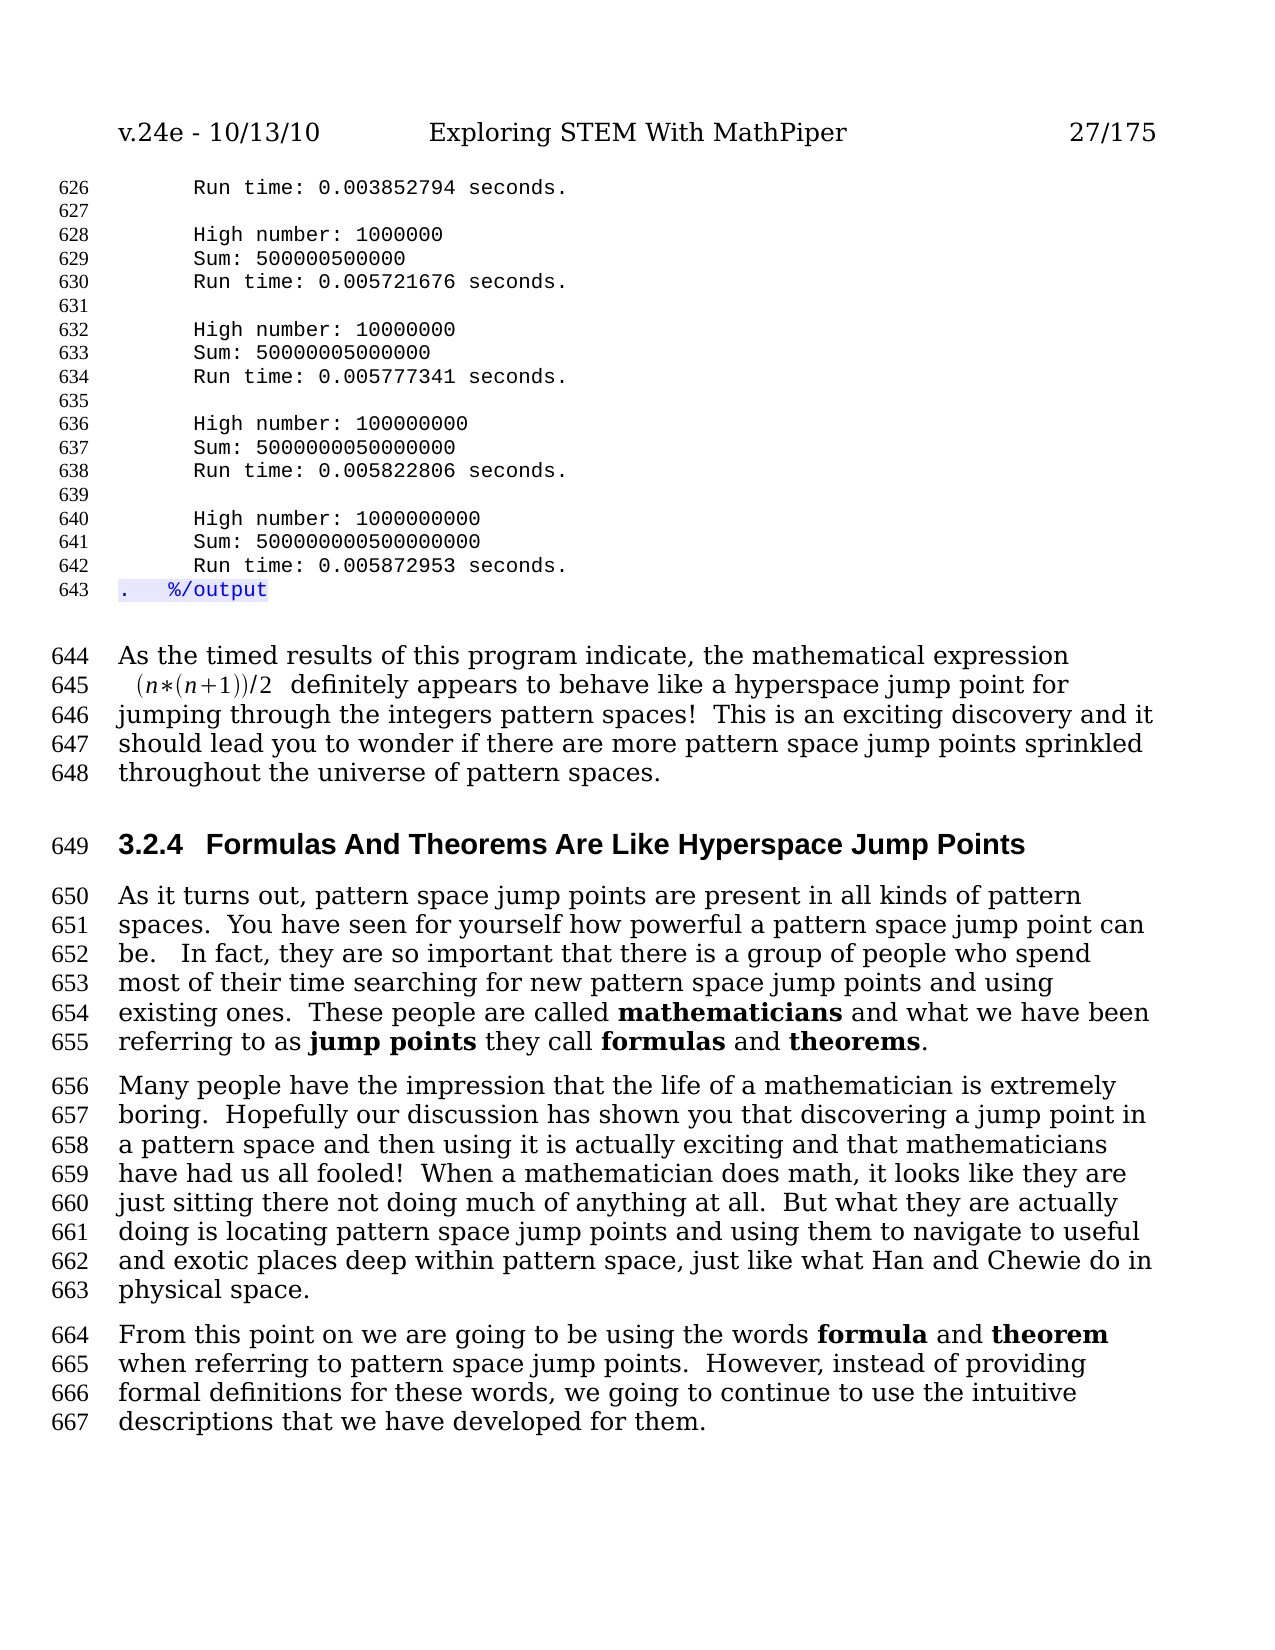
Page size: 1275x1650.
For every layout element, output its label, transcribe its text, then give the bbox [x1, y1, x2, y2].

text Sum: 5000000050000000 [118, 437, 1157, 461]
text . %/output [118, 579, 1157, 602]
text High number: 1000000 [118, 224, 1157, 248]
text High number: 100000000 [118, 413, 1157, 437]
text Run time: 0.005777341 seconds. [118, 366, 1157, 389]
text Sum: 500000000500000000 [118, 531, 1157, 555]
text As the timed results of this program indicate, the mathematical expressiondefinitely appears to behave like a hyperspace jump point for jumping through the integers pattern spaces! This is an exciting discovery and it should lead you to wonder if there are more pattern space jump points sprinkled throughout the universe of pattern spaces. [118, 641, 1157, 788]
text Run time: 0.005721676 seconds. [118, 271, 1157, 295]
text As it turns out, pattern space jump points are present in all kinds of pattern spaces. You have seen for yourself how powerful a pattern space jump point can be. In fact, they are so important that there is a group of people who spend most of their time searching for new pattern space jump points and using existing ones. These people are called mathematicians and what we have been referring to as jump points they call formulas and theorems. [118, 881, 1157, 1057]
text High number: 1000000000 [118, 508, 1157, 531]
text From this point on we are going to be using the words formula and theorem when referring to pattern space jump points. However, instead of providing formal definitions for these words, we going to continue to use the intuitive descriptions that we have developed for them. [118, 1320, 1157, 1437]
text Run time: 0.005822806 seconds. [118, 461, 1157, 484]
text Sum: 50000005000000 [118, 342, 1157, 366]
text Run time: 0.005872953 seconds. [118, 555, 1157, 579]
subtitle Formulas And Theorems Are Like Hyperspace Jump Points [118, 827, 1157, 860]
text High number: 10000000 [118, 319, 1157, 342]
text Many people have the impression that the life of a mathematician is extremely boring. Hopefully our discussion has shown you that discovering a jump point in a pattern space and then using it is actually exciting and that mathematicians have had us all fooled! When a mathematician does math, it looks like they are just sitting there not doing much of anything at all. But what they are actually doing is locating pattern space jump points and using them to navigate to useful and exotic places deep within pattern space, just like what Han and Chewie do in physical space. [118, 1072, 1157, 1305]
text Sum: 500000500000 [118, 248, 1157, 271]
text Run time: 0.003852794 seconds. [118, 177, 1157, 200]
